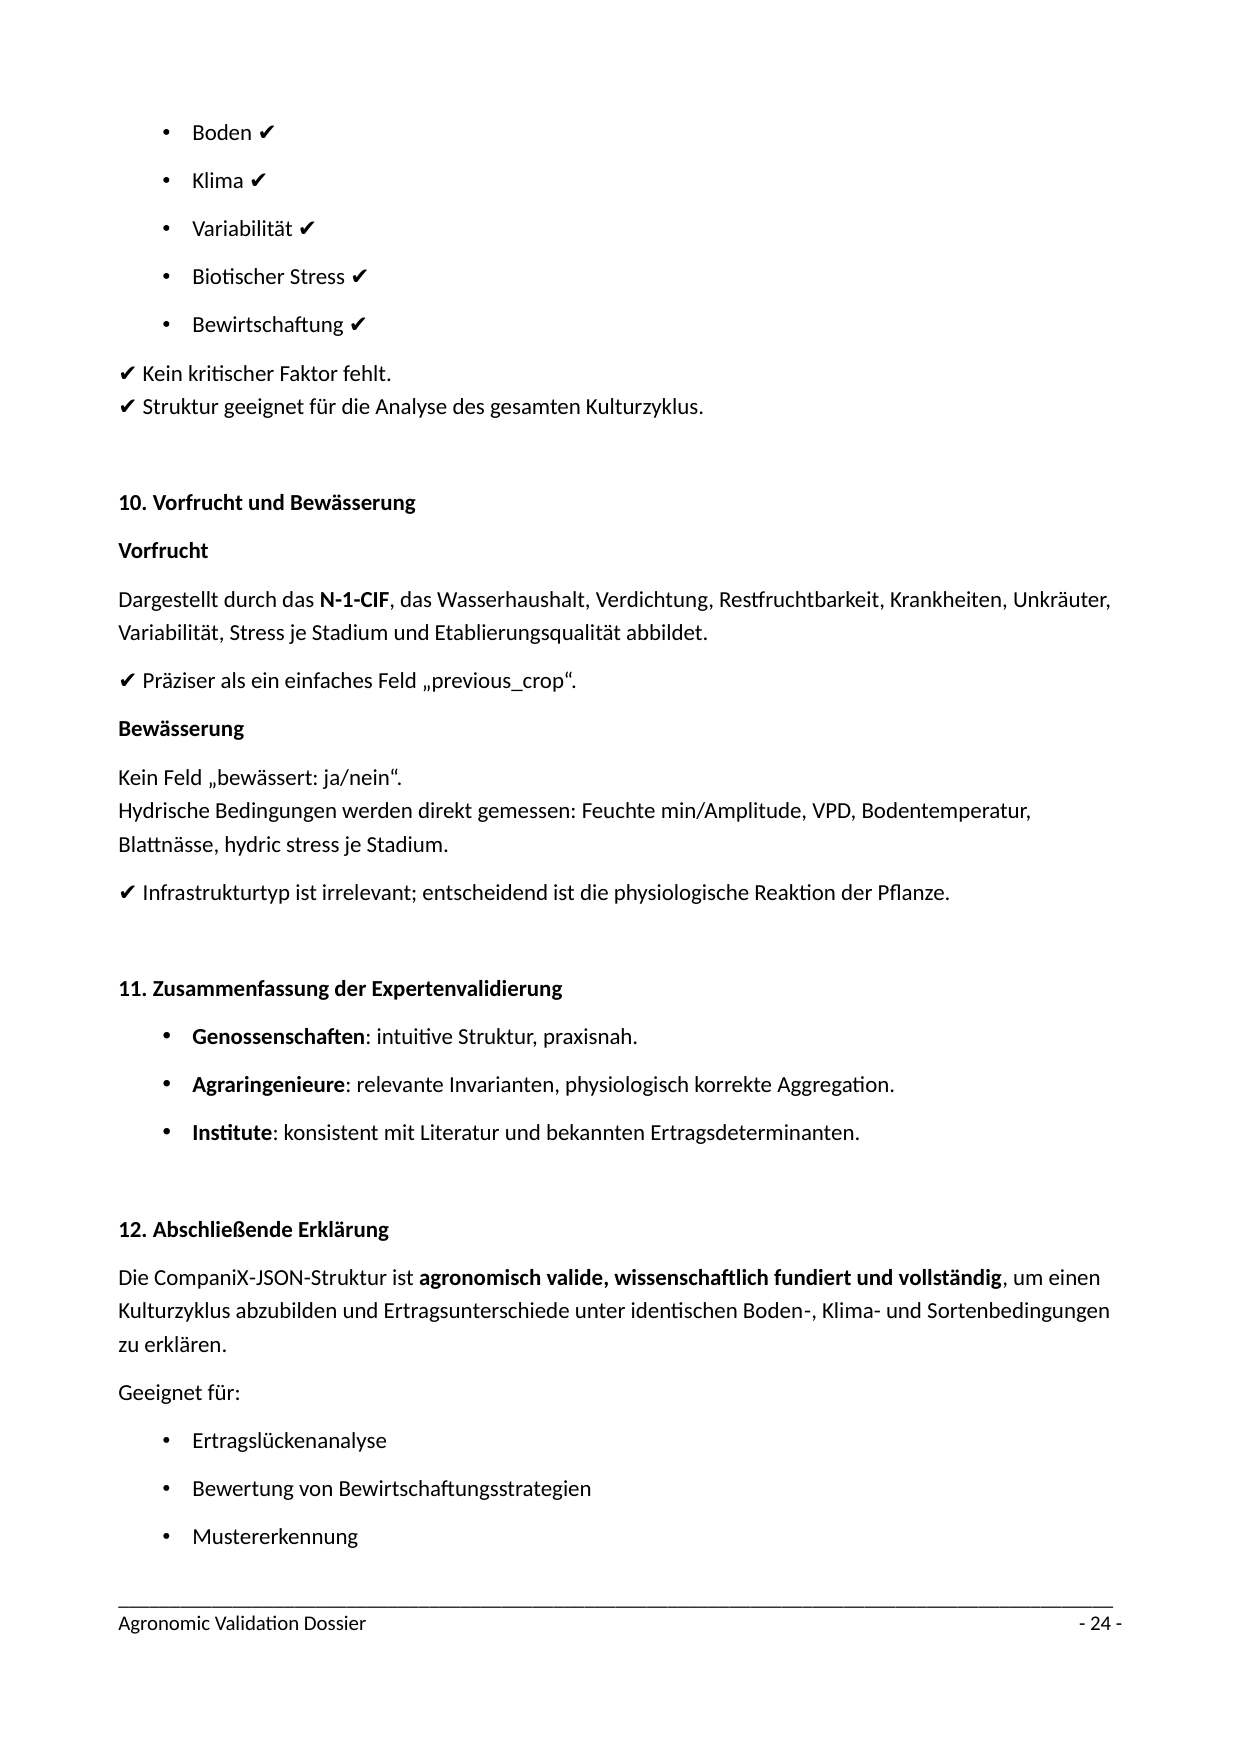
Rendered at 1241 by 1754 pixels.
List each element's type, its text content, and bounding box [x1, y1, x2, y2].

list Variabilität ✔ [162, 214, 1122, 242]
list Bewertung von Bewirtschaftungsstrategien [162, 1474, 1122, 1502]
list Institute: konsistent mit Literatur und bekannten Ertragsdeterminanten. [162, 1118, 1122, 1147]
text Bewässerung [118, 714, 1122, 743]
list Agraringenieure: relevante Invarianten, physiologisch korrekte Aggregation. [162, 1070, 1122, 1098]
text 10. Vorfrucht und Bewässerung [118, 488, 1122, 517]
list Boden ✔ [162, 118, 1122, 146]
list Genossenschaften: intuitive Struktur, praxisnah. [162, 1022, 1122, 1050]
list Mustererkennung [162, 1522, 1122, 1551]
text ✔ Präziser als ein einfaches Feld „previous_crop“. [118, 666, 1122, 694]
text Die CompaniX‑JSON‑Struktur ist agronomisch valide, wissenschaftlich fundiert und vollständig, um einen Kulturzyklus abzubilden und Ertragsunterschiede unter identischen Boden‑, Klima‑ und Sortenbedingungen zu erklären. [118, 1263, 1122, 1358]
text ✔ Kein kritischer Faktor fehlt. ✔ Struktur geeignet für die Analyse des gesamten Kulturzyklus. [118, 359, 1122, 420]
text ✔ Infrastrukturtyp ist irrelevant; entscheidend ist die physiologische Reaktion der Pflanze. [118, 878, 1122, 906]
text Kein Feld „bewässert: ja/nein“. Hydrische Bedingungen werden direkt gemessen: Feuchte min/Amplitude, VPD, Bodentemperatur, Blattnässe, hydric stress je Stadium. [118, 763, 1122, 858]
text 12. Abschließende Erklärung [118, 1215, 1122, 1243]
text Geeignet für: [118, 1378, 1122, 1406]
list Biotischer Stress ✔ [162, 262, 1122, 291]
list Bewirtschaftung ✔ [162, 311, 1122, 339]
list Klima ✔ [162, 166, 1122, 194]
text Dargestellt durch das N‑1‑CIF, das Wasserhaushalt, Verdichtung, Restfruchtbarkeit, Krankheiten, Unkräuter, Variabilität, Stress je Stadium und Etablierungsqualität abbildet. [118, 585, 1122, 646]
list Ertragslückenanalyse [162, 1426, 1122, 1454]
text Vorfrucht [118, 537, 1122, 565]
text 11. Zusammenfassung der Expertenvalidierung [118, 974, 1122, 1002]
